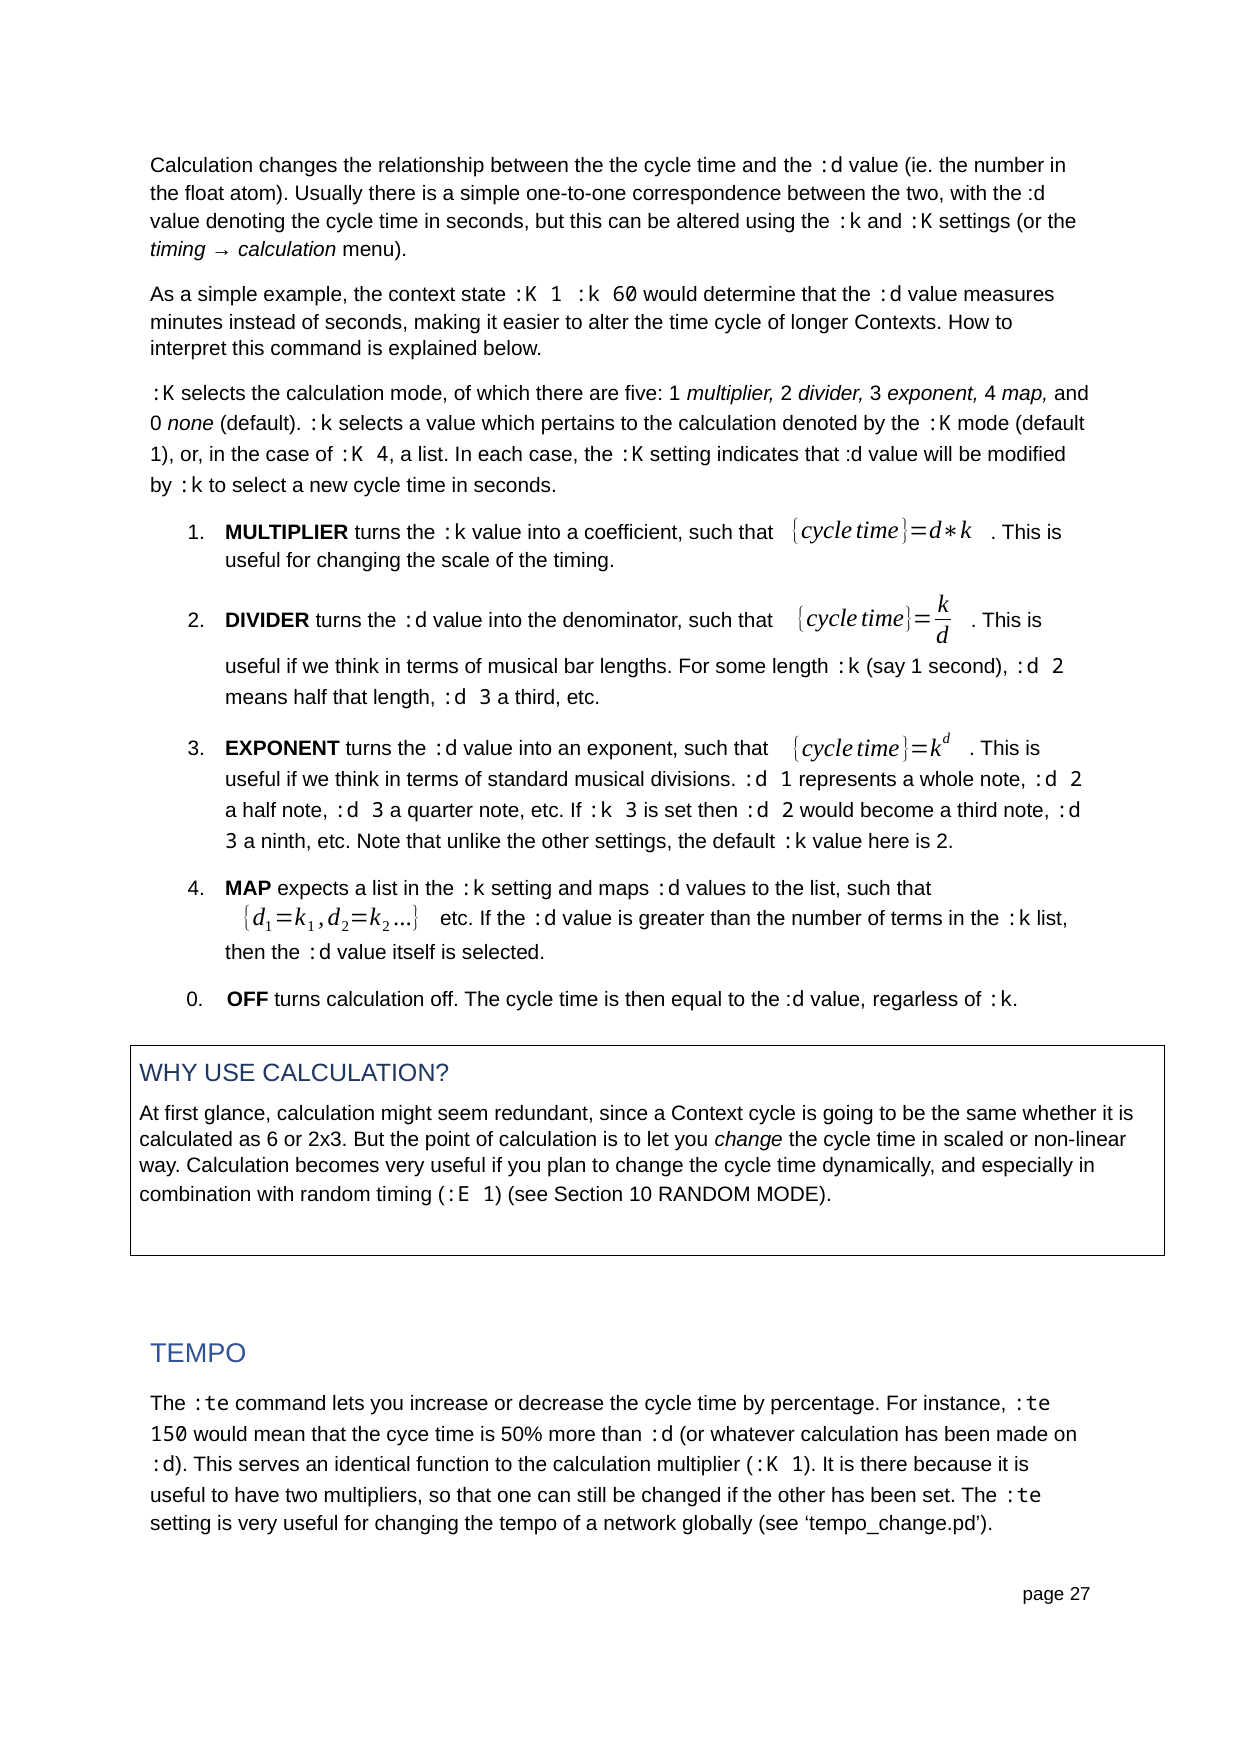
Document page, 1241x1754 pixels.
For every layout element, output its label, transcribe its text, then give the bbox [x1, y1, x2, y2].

text As a simple example, the context state :K 1 :k 60 would determine that the :d value measures minutes instead of seconds, making it easier to alter the time cycle of longer Contexts. How to interpret this command is explained below. [150, 279, 1090, 359]
list EXPONENT turns the :d value into an exponent, such that . This is useful if we think in terms of standard musical divisions. :d 1 represents a whole note, :d 2 a half note, :d 3 a quarter note, etc. If :k 3 is set then :d 2 would become a third note, :d 3 a ninth, etc. Note that unlike the other settings, the default :k value here is 2. [187, 729, 1090, 854]
list MAP expects a list in the :k setting and maps :d values to the list, such that etc. If the :d value is greater than the number of terms in the :k list, then the :d value itself is selected. [187, 873, 1090, 965]
list DIVIDER turns the :d value into the denominator, such that . This is useful if we think in terms of musical bar lengths. For some length :k (say 1 second), :d 2 means half that length, :d 3 a third, etc. [187, 591, 1090, 711]
text 0. OFF turns calculation off. The cycle time is then equal to the :d value, regarless of :k. [150, 984, 1090, 1013]
subtitle TEMPO [150, 1337, 1090, 1368]
text Calculation changes the relationship between the the cycle time and the :d value (ie. the number in the float atom). Usually there is a simple one-to-one correspondence between the two, with the :d value denoting the cycle time in seconds, but this can be altered using the :k and :K settings (or the timing → calculation menu). [150, 150, 1090, 261]
text :K selects the calculation mode, of which there are five: 1 multiplier, 2 divider, 3 exponent, 4 map, and 0 none (default). :k selects a value which pertains to the calculation denoted by the :K mode (default 1), or, in the case of :K 4, a list. In each case, the :K setting indicates that :d value will be modified by :k to select a new cycle time in seconds. [150, 378, 1090, 498]
text At first glance, calculation might seem redundant, since a Context cycle is going to be the same whether it is calculated as 6 or 2x3. But the point of calculation is to let you change the cycle time in scaled or non-linear way. Calculation becomes very useful if you plan to change the cycle time dynamically, and especially in combination with random timing (:E 1) (see Section 10 RANDOM MODE). [139, 1101, 1156, 1207]
list MULTIPLIER turns the :k value into a coefficient, such that. This is useful for changing the scale of the timing. [187, 517, 1090, 572]
text The :te command lets you increase or decrease the cycle time by percentage. For instance, :te 150 would mean that the cyce time is 50% more than :d (or whatever calculation has been made on :d). This serves an identical function to the calculation multiplier (:K 1). It is there because it is useful to have two multipliers, so that one can still be changed if the other has been set. The :te setting is very useful for changing the tempo of a network globally (see ‘tempo_change.pd’). [150, 1388, 1090, 1534]
subtitle WHY USE CALCULATION? [139, 1058, 1156, 1087]
